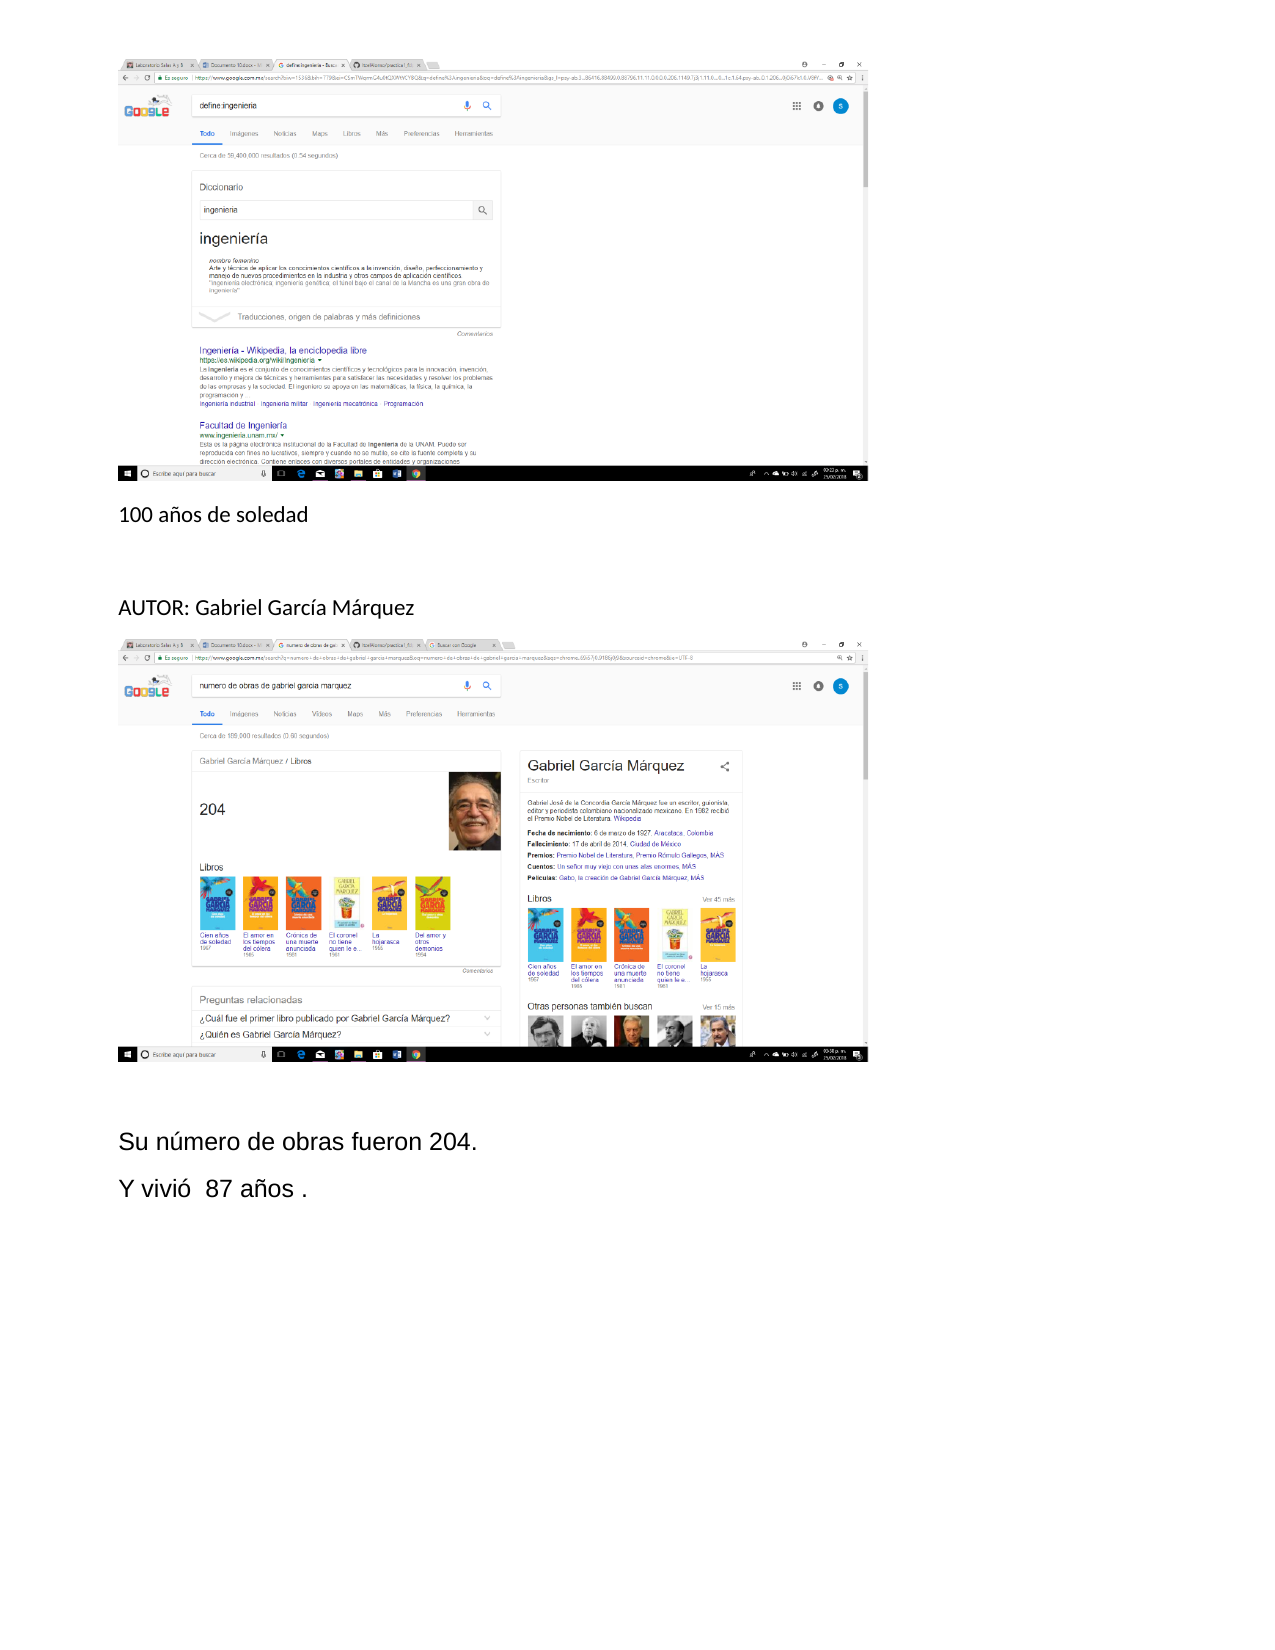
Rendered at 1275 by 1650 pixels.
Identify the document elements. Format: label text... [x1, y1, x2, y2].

text AUTOR: Gabriel García Márquez [118, 593, 1205, 621]
text 100 años de soledad [118, 500, 1205, 528]
text Su número de obras fueron 204. [118, 1126, 1205, 1155]
text Y vivió 87 años . [118, 1174, 1205, 1203]
